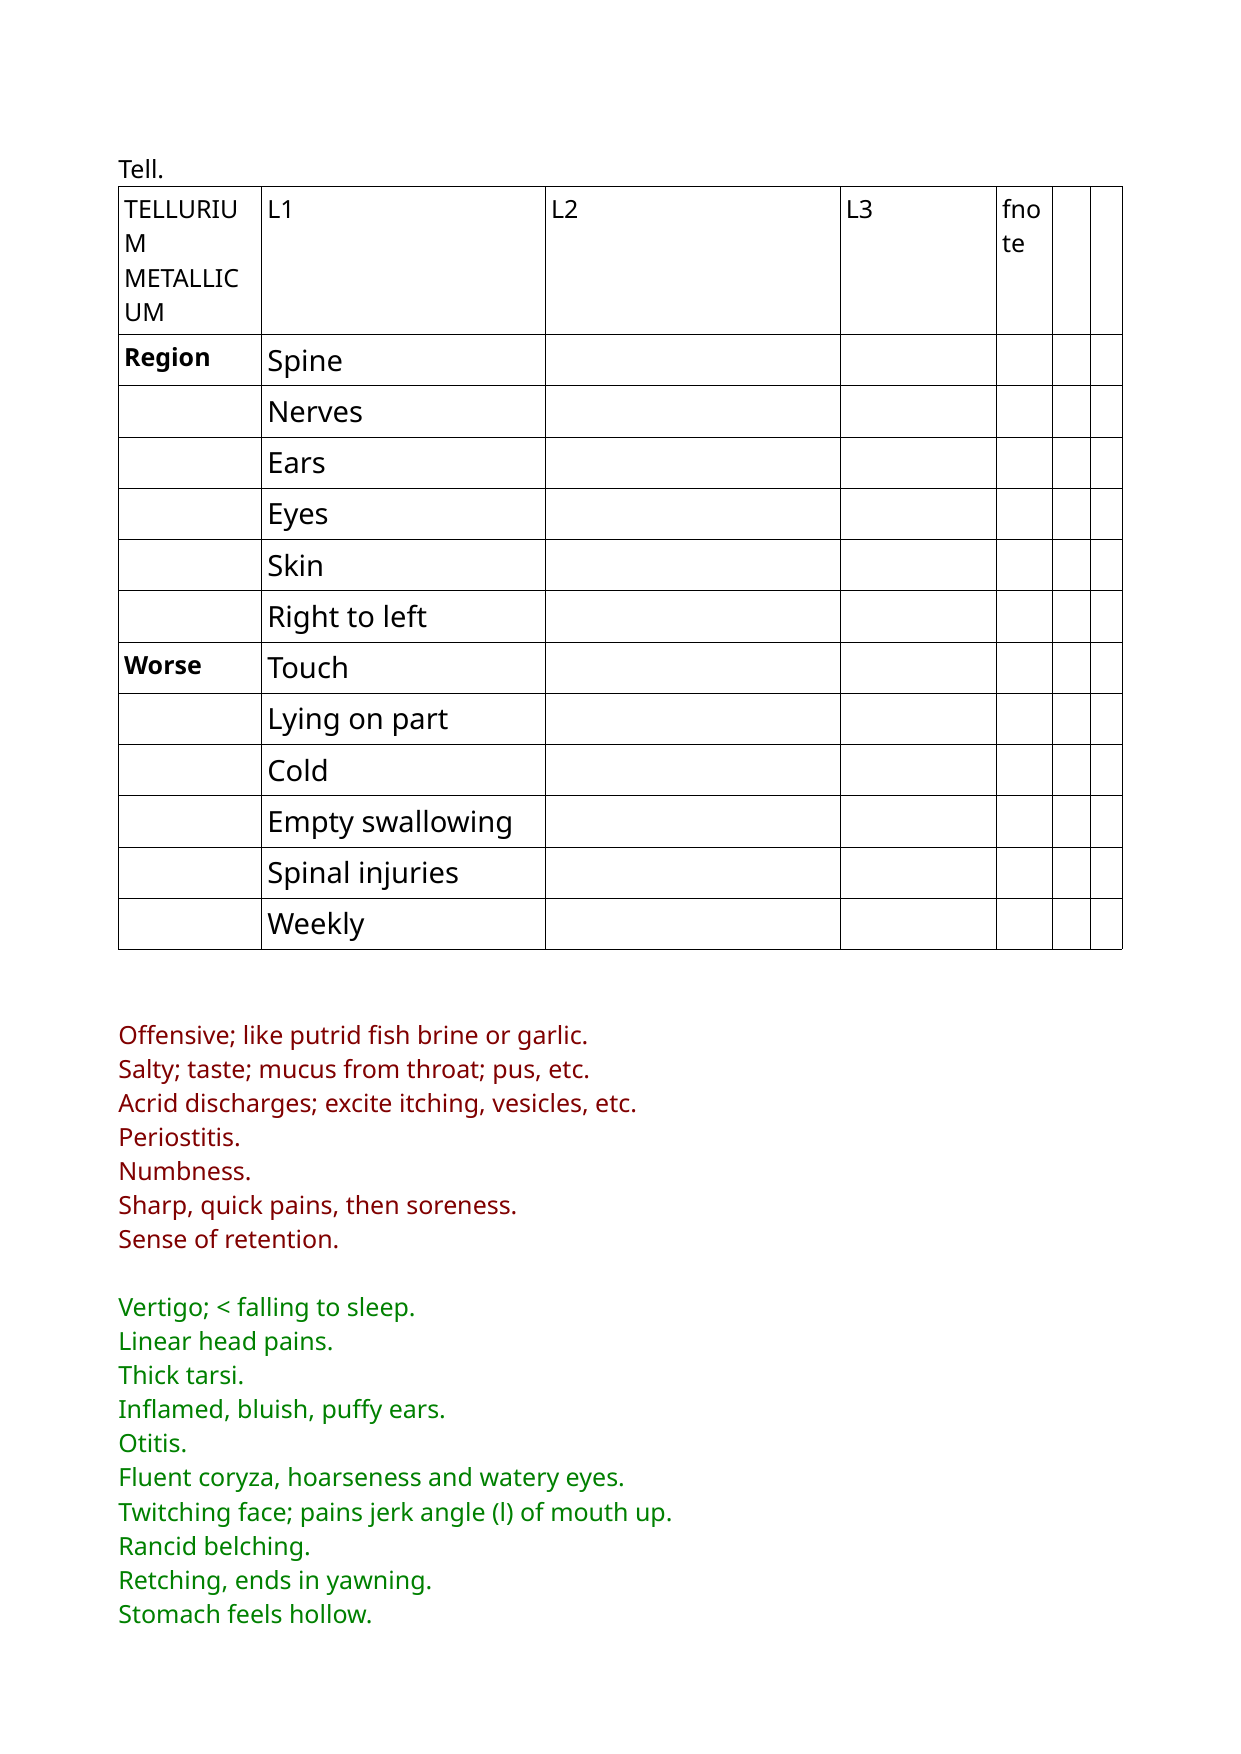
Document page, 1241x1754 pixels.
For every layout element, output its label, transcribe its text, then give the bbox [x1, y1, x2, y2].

table_cell [1091, 694, 1122, 744]
table_cell [997, 335, 1052, 385]
text Thick tarsi. [118, 1358, 1122, 1392]
table_cell [119, 540, 261, 590]
table_cell Worse [119, 643, 261, 693]
table_cell [1053, 899, 1090, 949]
table_header L2 [546, 187, 840, 334]
table_cell [546, 386, 840, 437]
table_cell [1053, 848, 1090, 898]
table_cell [841, 643, 996, 693]
table_cell [841, 438, 996, 488]
table_cell [1053, 591, 1090, 642]
table_cell [997, 899, 1052, 949]
text Acrid discharges; excite itching, vesicles, etc. [118, 1085, 1122, 1119]
table_cell [841, 335, 996, 385]
table_cell [997, 643, 1052, 693]
table_cell [1091, 796, 1122, 847]
table_header [1091, 187, 1122, 334]
table_cell [1091, 848, 1122, 898]
table_cell [119, 438, 261, 488]
table_cell [546, 899, 840, 949]
text Stomach feels hollow. [118, 1596, 1122, 1630]
table_cell [1053, 540, 1090, 590]
table_cell Right to left [262, 591, 545, 642]
table_cell [1091, 335, 1122, 385]
table_cell [1091, 438, 1122, 488]
table_cell [546, 489, 840, 539]
table_cell [997, 386, 1052, 437]
table_cell [841, 591, 996, 642]
table_cell [119, 591, 261, 642]
table_cell [997, 591, 1052, 642]
table_cell Spinal injuries [262, 848, 545, 898]
table_header TELLURIUM METALLICUM [119, 187, 261, 334]
table_header [1053, 187, 1090, 334]
table_header fnote [997, 187, 1052, 334]
table_cell [997, 745, 1052, 795]
table_cell [119, 386, 261, 437]
text Vertigo; < falling to sleep. [118, 1290, 1122, 1324]
text Periostitis. [118, 1119, 1122, 1153]
text Retching, ends in yawning. [118, 1562, 1122, 1596]
table_cell [1091, 899, 1122, 949]
table_cell [119, 796, 261, 847]
table_cell [841, 540, 996, 590]
table_cell [1053, 386, 1090, 437]
table_cell [119, 899, 261, 949]
text Twitching face; pains jerk angle (l) of mouth up. [118, 1494, 1122, 1528]
table_cell Eyes [262, 489, 545, 539]
table_cell [1091, 386, 1122, 437]
table_cell [1091, 745, 1122, 795]
table_cell [546, 335, 840, 385]
table_cell Weekly [262, 899, 545, 949]
table_cell [1053, 335, 1090, 385]
table_cell Touch [262, 643, 545, 693]
table_cell [997, 438, 1052, 488]
table_cell [841, 386, 996, 437]
table_cell [119, 745, 261, 795]
table_cell Spine [262, 335, 545, 385]
text Sharp, quick pains, then soreness. [118, 1188, 1122, 1222]
table_cell [997, 489, 1052, 539]
table_cell Region [119, 335, 261, 385]
table_cell [119, 694, 261, 744]
table_cell [546, 796, 840, 847]
table_cell [841, 694, 996, 744]
table_cell [1053, 745, 1090, 795]
table_cell [546, 591, 840, 642]
table_cell Lying on part [262, 694, 545, 744]
table_header L1 [262, 187, 545, 334]
table_cell [1091, 643, 1122, 693]
text Numbness. [118, 1153, 1122, 1188]
table_cell [841, 745, 996, 795]
table_cell [546, 438, 840, 488]
text Fluent coryza, hoarseness and watery eyes. [118, 1460, 1122, 1494]
table_cell Nerves [262, 386, 545, 437]
table_cell [546, 848, 840, 898]
table_cell [841, 796, 996, 847]
table_cell Empty swallowing [262, 796, 545, 847]
table_cell [997, 796, 1052, 847]
text Sense of retention. [118, 1222, 1122, 1256]
text Otitis. [118, 1426, 1122, 1460]
table_cell [1053, 694, 1090, 744]
table_cell [1053, 643, 1090, 693]
table_cell [1053, 438, 1090, 488]
table_cell [119, 848, 261, 898]
text Rancid belching. [118, 1528, 1122, 1562]
text Offensive; like putrid fish brine or garlic. [118, 1017, 1122, 1051]
table_cell [1091, 591, 1122, 642]
table_cell Skin [262, 540, 545, 590]
table_cell [997, 848, 1052, 898]
table_cell [841, 489, 996, 539]
table_cell Cold [262, 745, 545, 795]
table_cell [546, 540, 840, 590]
table_cell [997, 694, 1052, 744]
table_header L3 [841, 187, 996, 334]
table_cell [546, 745, 840, 795]
table_cell [841, 899, 996, 949]
table_cell [1053, 489, 1090, 539]
text Tell. [118, 152, 1122, 186]
table_cell [1053, 796, 1090, 847]
table_cell [1091, 540, 1122, 590]
table_cell [1091, 489, 1122, 539]
table_cell [119, 489, 261, 539]
table_cell [841, 848, 996, 898]
table_cell [546, 643, 840, 693]
table_cell [997, 540, 1052, 590]
text Inflamed, bluish, puffy ears. [118, 1392, 1122, 1426]
table_cell Ears [262, 438, 545, 488]
text Salty; taste; mucus from throat; pus, etc. [118, 1051, 1122, 1085]
text Linear head pains. [118, 1324, 1122, 1358]
table_cell [546, 694, 840, 744]
